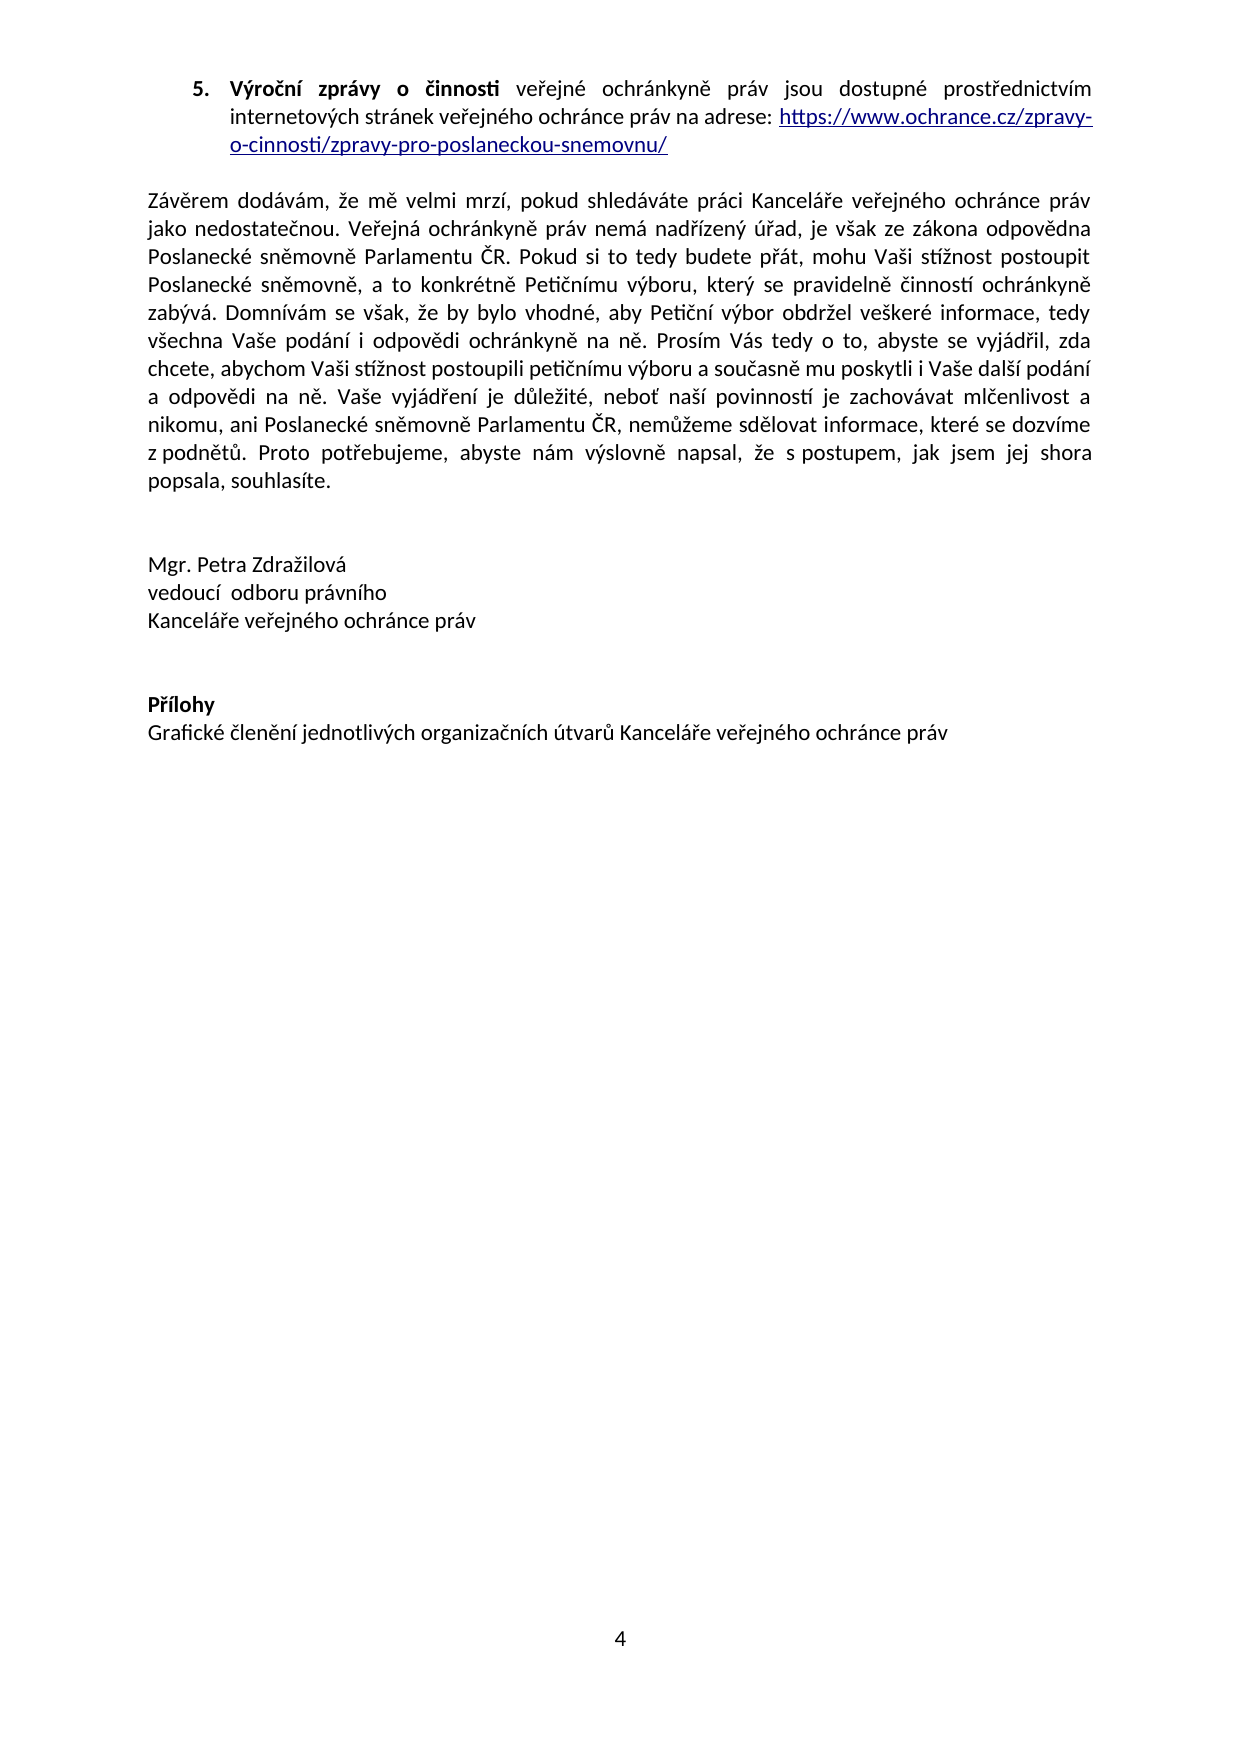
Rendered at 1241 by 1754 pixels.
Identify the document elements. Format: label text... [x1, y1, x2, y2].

text Přílohy [148, 690, 1093, 718]
text Mgr. Petra Zdražilová [148, 550, 1093, 578]
text Grafické členění jednotlivých organizačních útvarů Kanceláře veřejného ochránce práv [148, 718, 1093, 746]
list Výroční zprávy o činnosti veřejné ochránkyně práv jsou dostupné prostřednictvím internetových stránek veřejného ochránce práv na adrese: https://www.ochrance.cz/zpravy-o-cinnosti/zpravy-pro-poslaneckou-snemovnu/ [192, 74, 1093, 158]
text Kanceláře veřejného ochránce práv [148, 606, 1093, 634]
text vedoucí odboru právního [148, 578, 1093, 606]
text Závěrem dodávám, že mě velmi mrzí, pokud shledáváte práci Kanceláře veřejného ochránce práv jako nedostatečnou. Veřejná ochránkyně práv nemá nadřízený úřad, je však ze zákona odpovědna Poslanecké sněmovně Parlamentu ČR. Pokud si to tedy budete přát, mohu Vaši stížnost postoupit Poslanecké sněmovně, a to konkrétně Petičnímu výboru, který se pravidelně činností ochránkyně zabývá. Domnívám se však, že by bylo vhodné, aby Petiční výbor obdržel veškeré informace, tedy všechna Vaše podání i odpovědi ochránkyně na ně. Prosím Vás tedy o to, abyste se vyjádřil, zda chcete, abychom Vaši stížnost postoupili petičnímu výboru a současně mu poskytli i Vaše další podání a odpovědi na ně. Vaše vyjádření je důležité, neboť naší povinností je zachovávat mlčenlivost a nikomu, ani Poslanecké sněmovně Parlamentu ČR, nemůžeme sdělovat informace, které se dozvíme z podnětů. Proto potřebujeme, abyste nám výslovně napsal, že s postupem, jak jsem jej shora popsala, souhlasíte. [148, 186, 1093, 494]
